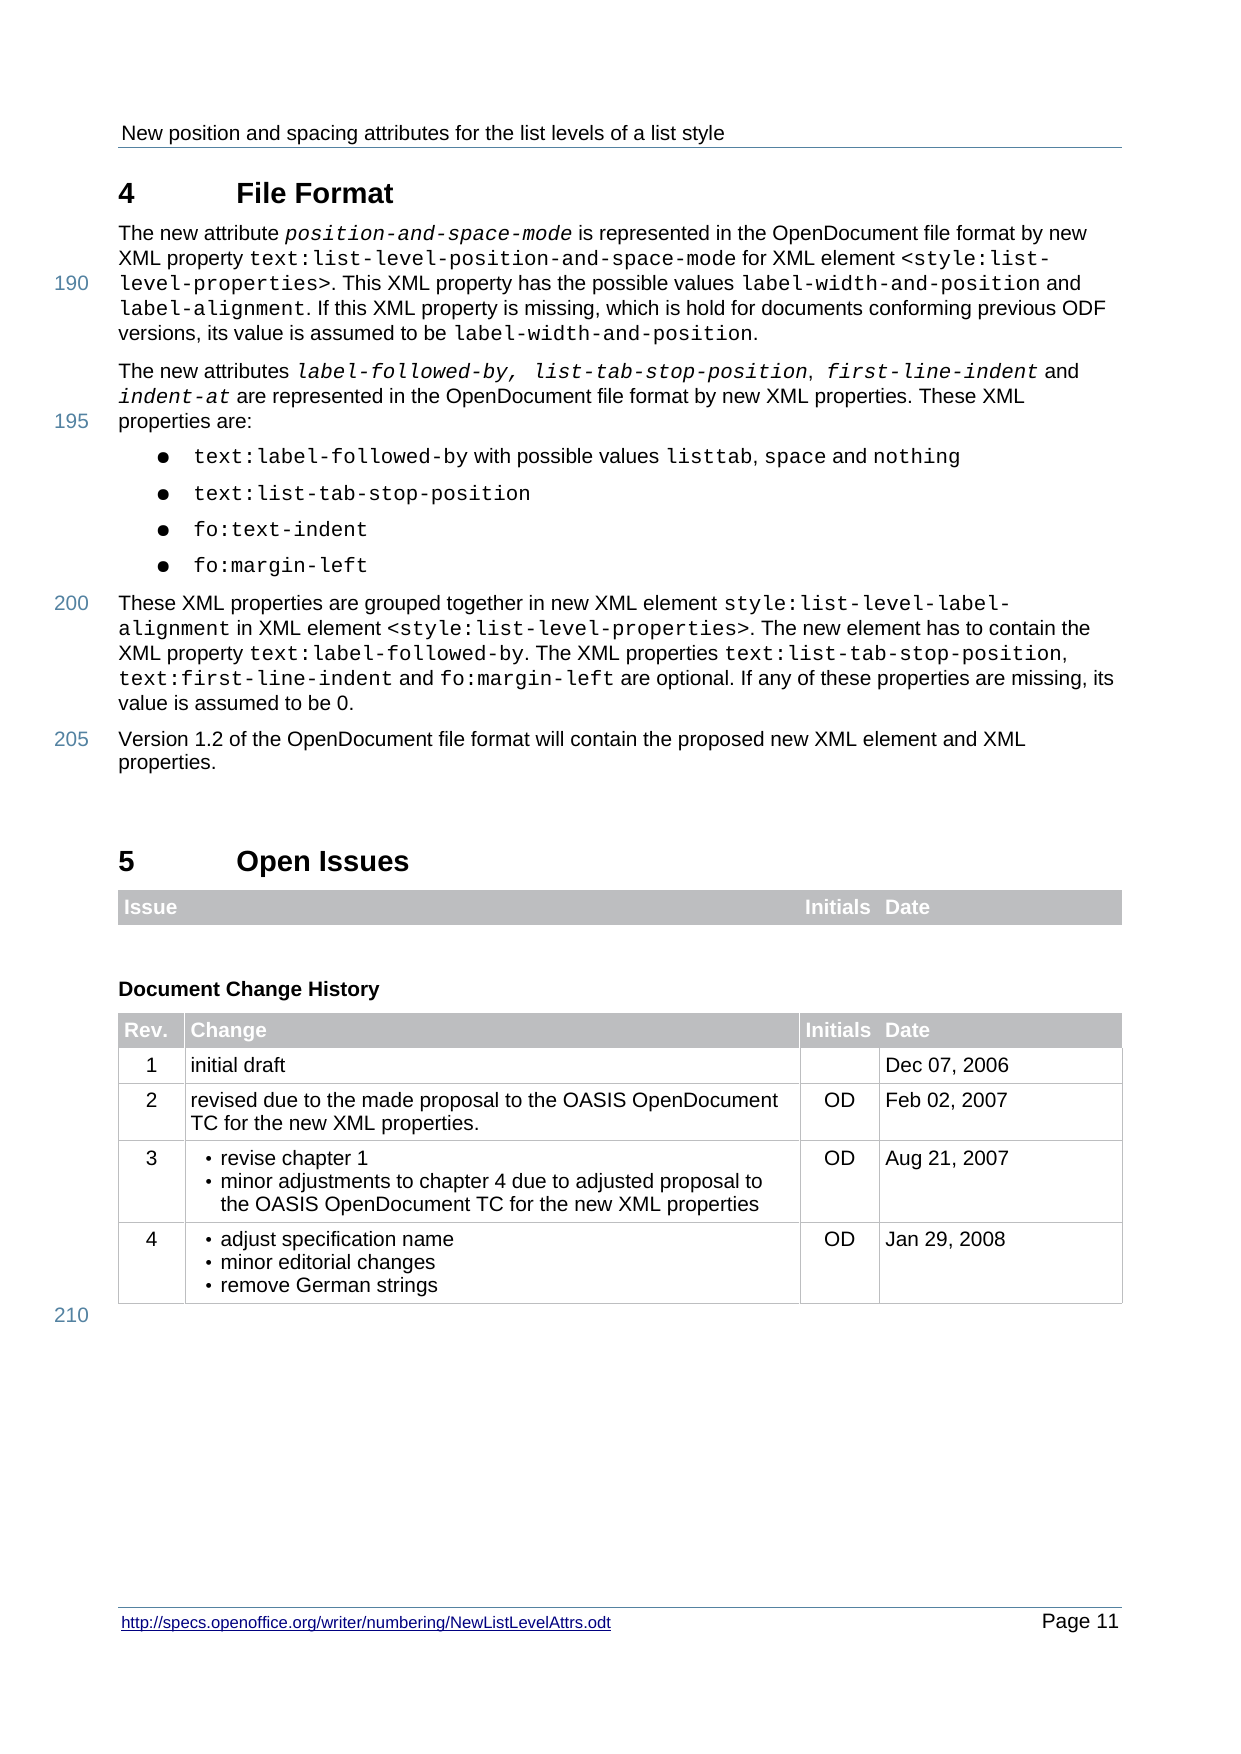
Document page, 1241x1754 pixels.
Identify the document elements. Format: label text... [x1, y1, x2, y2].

table_header Initials [800, 1013, 879, 1048]
text The new attributes label-followed-by, list-tab-stop-position, first-line-indent and indent-at are represented in the OpenDocument file format by new XML properties. These XML properties are: [118, 359, 1122, 433]
text These XML properties are grouped together in new XML element style:list-level-label-alignment in XML element <style:list-level-properties>. The new element has to contain the XML property text:label-followed-by. The XML properties text:list-tab-stop-position, text:first-line-indent and fo:margin-left are optional. If any of these properties are missing, its value is assumed to be 0. [118, 591, 1122, 715]
table_cell 2 [119, 1084, 184, 1140]
table_cell 1 [119, 1048, 184, 1083]
list fo:margin-left [156, 555, 1122, 579]
list fo:text-indent [156, 519, 1122, 542]
text Version 1.2 of the OpenDocument file format will contain the proposed new XML element and XML properties. [118, 727, 1122, 774]
subtitle Open Issues [118, 845, 1122, 878]
table_header Change [185, 1013, 799, 1048]
list text:label-followed-by with possible values listtab, space and nothing [156, 445, 1122, 470]
table_cell Dec 07, 2006 [880, 1048, 1122, 1083]
table_header Date [879, 1013, 1122, 1048]
subtitle Document Change History [118, 977, 1122, 1001]
table_cell Feb 02, 2007 [880, 1084, 1122, 1140]
list text:list-tab-stop-position [156, 483, 1122, 506]
table_cell Jan 29, 2008 [880, 1223, 1122, 1303]
table_header Rev. [118, 1013, 184, 1048]
table_cell initial draft [186, 1048, 799, 1083]
table_cell Aug 21, 2007 [880, 1141, 1122, 1222]
text The new attribute position-and-space-mode is represented in the OpenDocument file format by new XML property text:list-level-position-and-space-mode for XML element <style:list-level-properties>. This XML property has the possible values label-width-and-position and label-alignment. If this XML property is missing, which is hold for documents conforming previous ODF versions, its value is assumed to be label-width-and-position. [118, 221, 1122, 347]
table_cell 4 [119, 1223, 184, 1303]
table_cell adjust specification name minor editorial changes remove German strings [186, 1223, 799, 1303]
table_header Issue [118, 890, 799, 924]
table_cell OD [801, 1223, 879, 1303]
table_header Date [879, 890, 1122, 924]
table_header Initials [799, 890, 879, 924]
table_cell 3 [119, 1141, 184, 1222]
subtitle File Format [118, 177, 1122, 209]
table_cell revised due to the made proposal to the OASIS OpenDocument TC for the new XML properties. [186, 1084, 799, 1140]
table_cell [801, 1048, 879, 1083]
table_cell OD [801, 1084, 879, 1140]
table_cell OD [801, 1141, 879, 1222]
table_cell revise chapter 1 minor adjustments to chapter 4 due to adjusted proposal to the OASIS OpenDocument TC for the new XML properties [186, 1141, 799, 1222]
